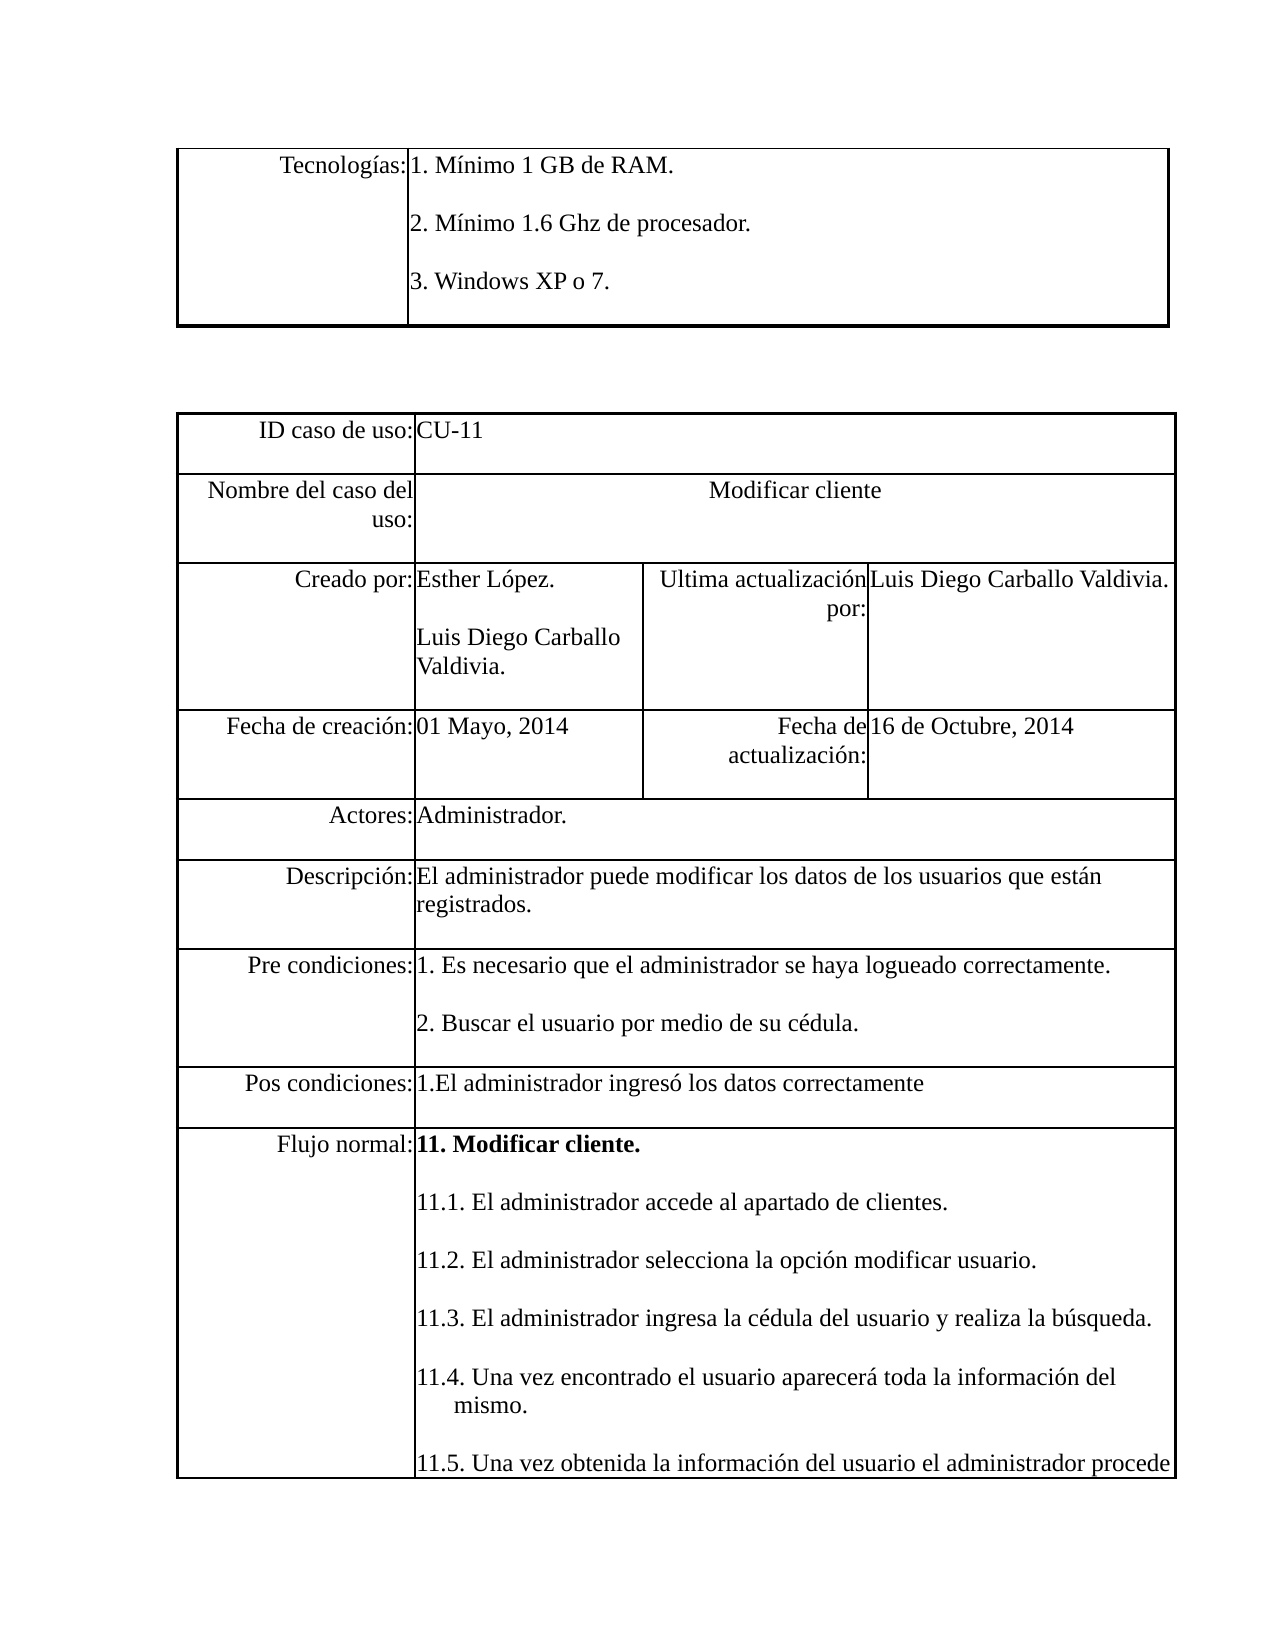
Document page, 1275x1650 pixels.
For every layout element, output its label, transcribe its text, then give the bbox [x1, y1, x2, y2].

table_cell Ultima actualización por: [644, 564, 867, 709]
table_cell 16 de Octubre, 2014 [869, 711, 1174, 798]
table_cell Fecha de actualización: [644, 711, 867, 798]
table_cell 1. Mínimo 1 GB de RAM. 2. Mínimo 1.6 Ghz de procesador. 3. Windows XP o 7. [409, 149, 1167, 324]
table_cell Esther López. Luis Diego Carballo Valdivia. [416, 564, 642, 709]
table_header ID caso de uso: [179, 415, 414, 473]
table_cell Luis Diego Carballo Valdivia. [869, 564, 1174, 709]
table_cell Pos condiciones: [179, 1068, 414, 1127]
table_cell [1170, 148, 1175, 324]
table_cell Pre condiciones: [179, 950, 414, 1066]
table_cell 01 Mayo, 2014 [416, 711, 642, 798]
table_cell El administrador puede modificar los datos de los usuarios que están registrados. [416, 861, 1174, 948]
table_cell Nombre del caso del uso: [179, 475, 414, 562]
table_header CU-11 [416, 415, 1174, 473]
table_cell Fecha de creación: [179, 711, 414, 798]
table_cell 1. Es necesario que el administrador se haya logueado correctamente. 2. Buscar el usuario por medio de su cédula. [416, 950, 1174, 1066]
table_cell Flujo normal: [179, 1129, 414, 1477]
table_cell Administrador. [416, 800, 1174, 859]
table_cell Descripción: [179, 861, 414, 948]
table_cell Creado por: [179, 564, 414, 709]
table_cell Tecnologías: [179, 149, 407, 324]
table_cell Actores: [179, 800, 414, 859]
table_cell Modificar cliente [416, 475, 1174, 562]
table_cell 1.El administrador ingresó los datos correctamente [416, 1068, 1174, 1127]
table_cell 11. Modificar cliente. 11.1. El administrador accede al apartado de clientes. 11.2. El administrador selecciona la opción modificar usuario. 11.3. El administrador ingresa la cédula del usuario y realiza la búsqueda. 11.4. Una vez encontrado el usuario aparecerá toda la información del mismo. 11.5. Una vez obtenida la información del usuario el administrador procede [416, 1129, 1174, 1477]
